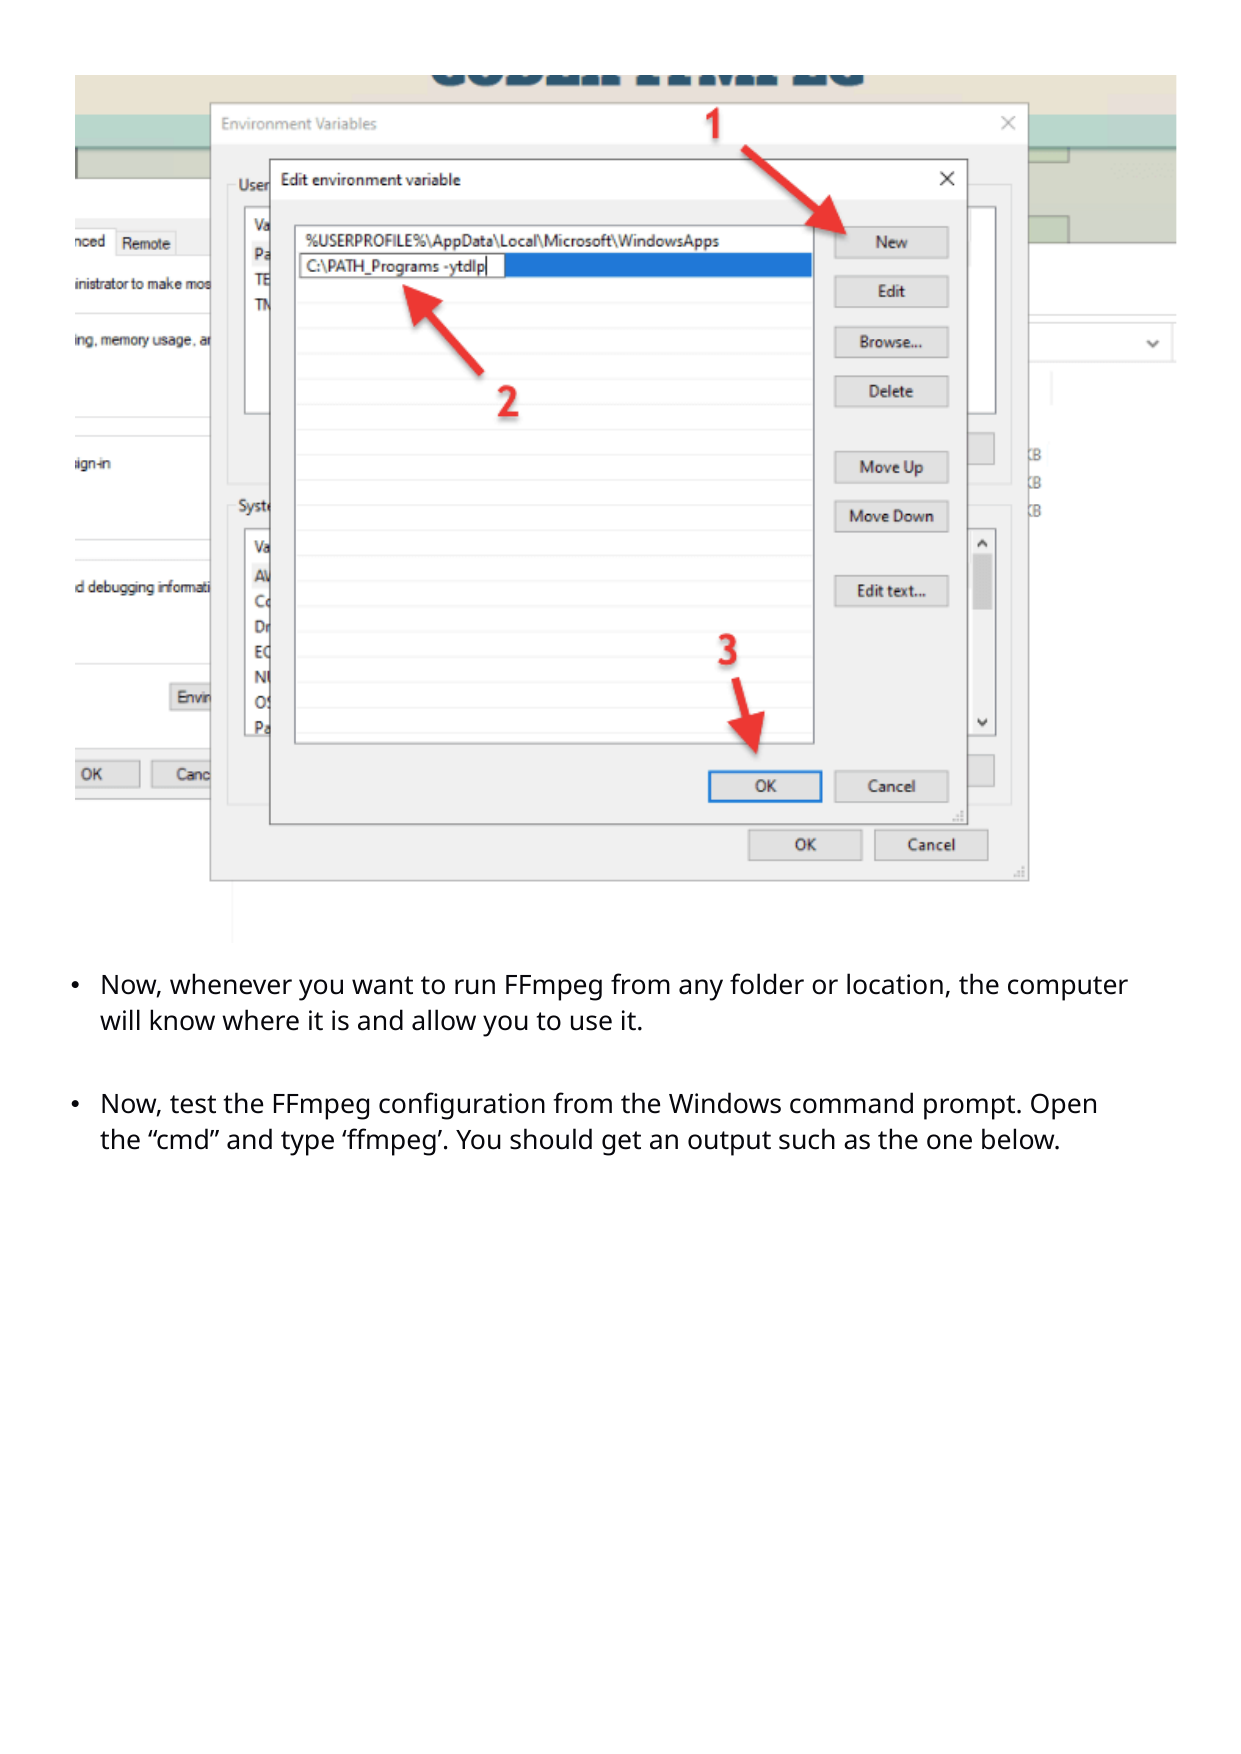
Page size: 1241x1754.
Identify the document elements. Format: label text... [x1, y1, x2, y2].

picture [75, 75, 1177, 943]
list Now, test the FFmpeg configuration from the Windows command prompt. Open the “cmd” and type ‘ffmpeg’. You should get an output such as the one below. [75, 1085, 1140, 1157]
list Now, whenever you want to run FFmpeg from any folder or location, the computer will know where it is and allow you to use it. [75, 966, 1140, 1038]
